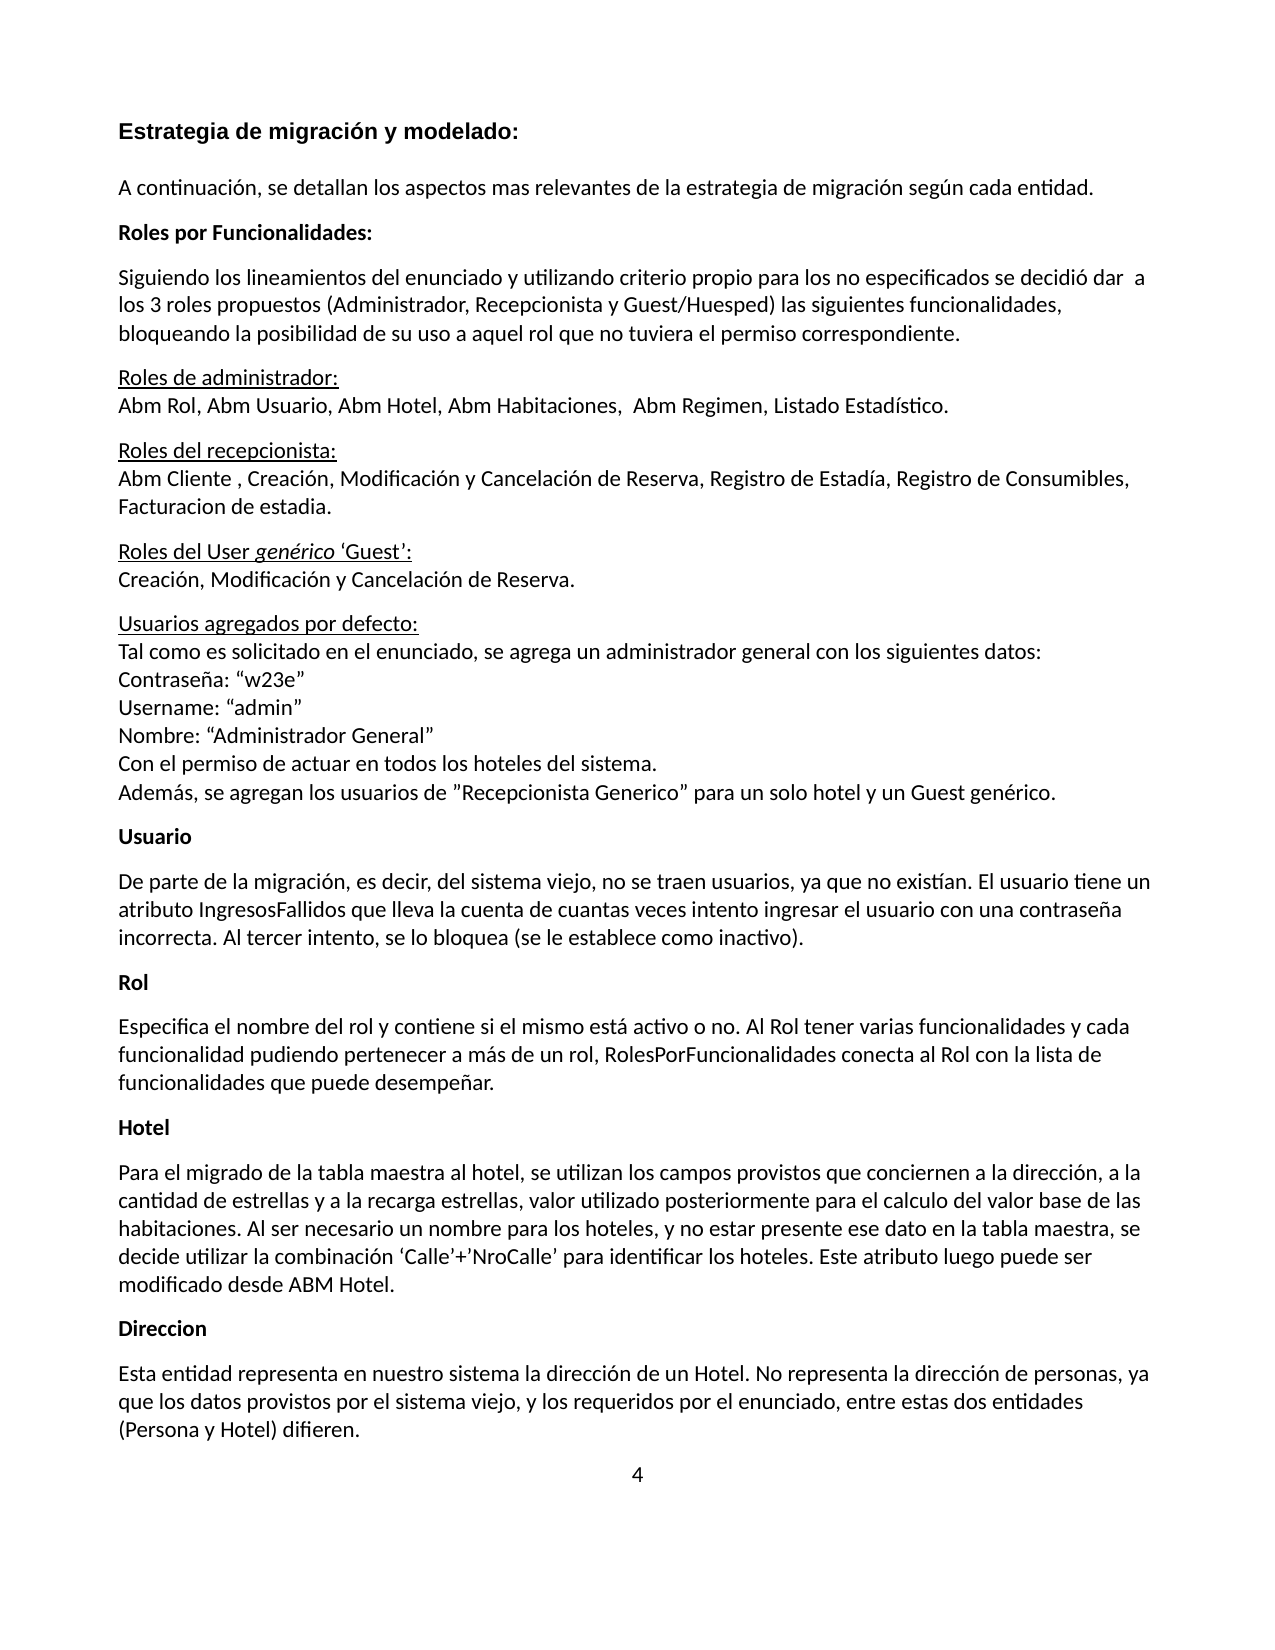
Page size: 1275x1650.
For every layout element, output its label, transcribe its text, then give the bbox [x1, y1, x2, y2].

text Esta entidad representa en nuestro sistema la dirección de un Hotel. No representa la dirección de personas, ya que los datos provistos por el sistema viejo, y los requeridos por el enunciado, entre estas dos entidades (Persona y Hotel) difieren. [118, 1359, 1157, 1443]
text Hotel [118, 1113, 1157, 1141]
text A continuación, se detallan los aspectos mas relevantes de la estrategia de migración según cada entidad. [118, 173, 1157, 201]
text Estrategia de migración y modelado: [118, 118, 1157, 144]
text Roles por Funcionalidades: [118, 218, 1157, 246]
text Rol [118, 968, 1157, 996]
text Usuarios agregados por defecto: Tal como es solicitado en el enunciado, se agrega un administrador general con los siguientes datos: Contraseña: “w23e” Username: “admin” Nombre: “Administrador General” Con el permiso de actuar en todos los hoteles del sistema. Además, se agregan los usuarios de ”Recepcionista Generico” para un solo hotel y un Guest genérico. [118, 609, 1157, 806]
text Roles del recepcionista: Abm Cliente , Creación, Modificación y Cancelación de Reserva, Registro de Estadía, Registro de Consumibles, Facturacion de estadia. [118, 436, 1157, 520]
text Roles del User genérico ‘Guest’: Creación, Modificación y Cancelación de Reserva. [118, 537, 1157, 593]
text Para el migrado de la tabla maestra al hotel, se utilizan los campos provistos que conciernen a la dirección, a la cantidad de estrellas y a la recarga estrellas, valor utilizado posteriormente para el calculo del valor base de las habitaciones. Al ser necesario un nombre para los hoteles, y no estar presente ese dato en la tabla maestra, se decide utilizar la combinación ‘Calle’+’NroCalle’ para identificar los hoteles. Este atributo luego puede ser modificado desde ABM Hotel. [118, 1158, 1157, 1298]
text Direccion [118, 1314, 1157, 1343]
text Usuario [118, 822, 1157, 850]
text 4 [118, 1460, 1157, 1488]
text Roles de administrador: Abm Rol, Abm Usuario, Abm Hotel, Abm Habitaciones, Abm Regimen, Listado Estadístico. [118, 363, 1157, 419]
text Especifica el nombre del rol y contiene si el mismo está activo o no. Al Rol tener varias funcionalidades y cada funcionalidad pudiendo pertenecer a más de un rol, RolesPorFuncionalidades conecta al Rol con la lista de funcionalidades que puede desempeñar. [118, 1012, 1157, 1096]
text De parte de la migración, es decir, del sistema viejo, no se traen usuarios, ya que no existían. El usuario tiene un atributo IngresosFallidos que lleva la cuenta de cuantas veces intento ingresar el usuario con una contraseña incorrecta. Al tercer intento, se lo bloquea (se le establece como inactivo). [118, 867, 1157, 951]
text Siguiendo los lineamientos del enunciado y utilizando criterio propio para los no especificados se decidió dar a los 3 roles propuestos (Administrador, Recepcionista y Guest/Huesped) las siguientes funcionalidades, bloqueando la posibilidad de su uso a aquel rol que no tuviera el permiso correspondiente. [118, 263, 1157, 347]
